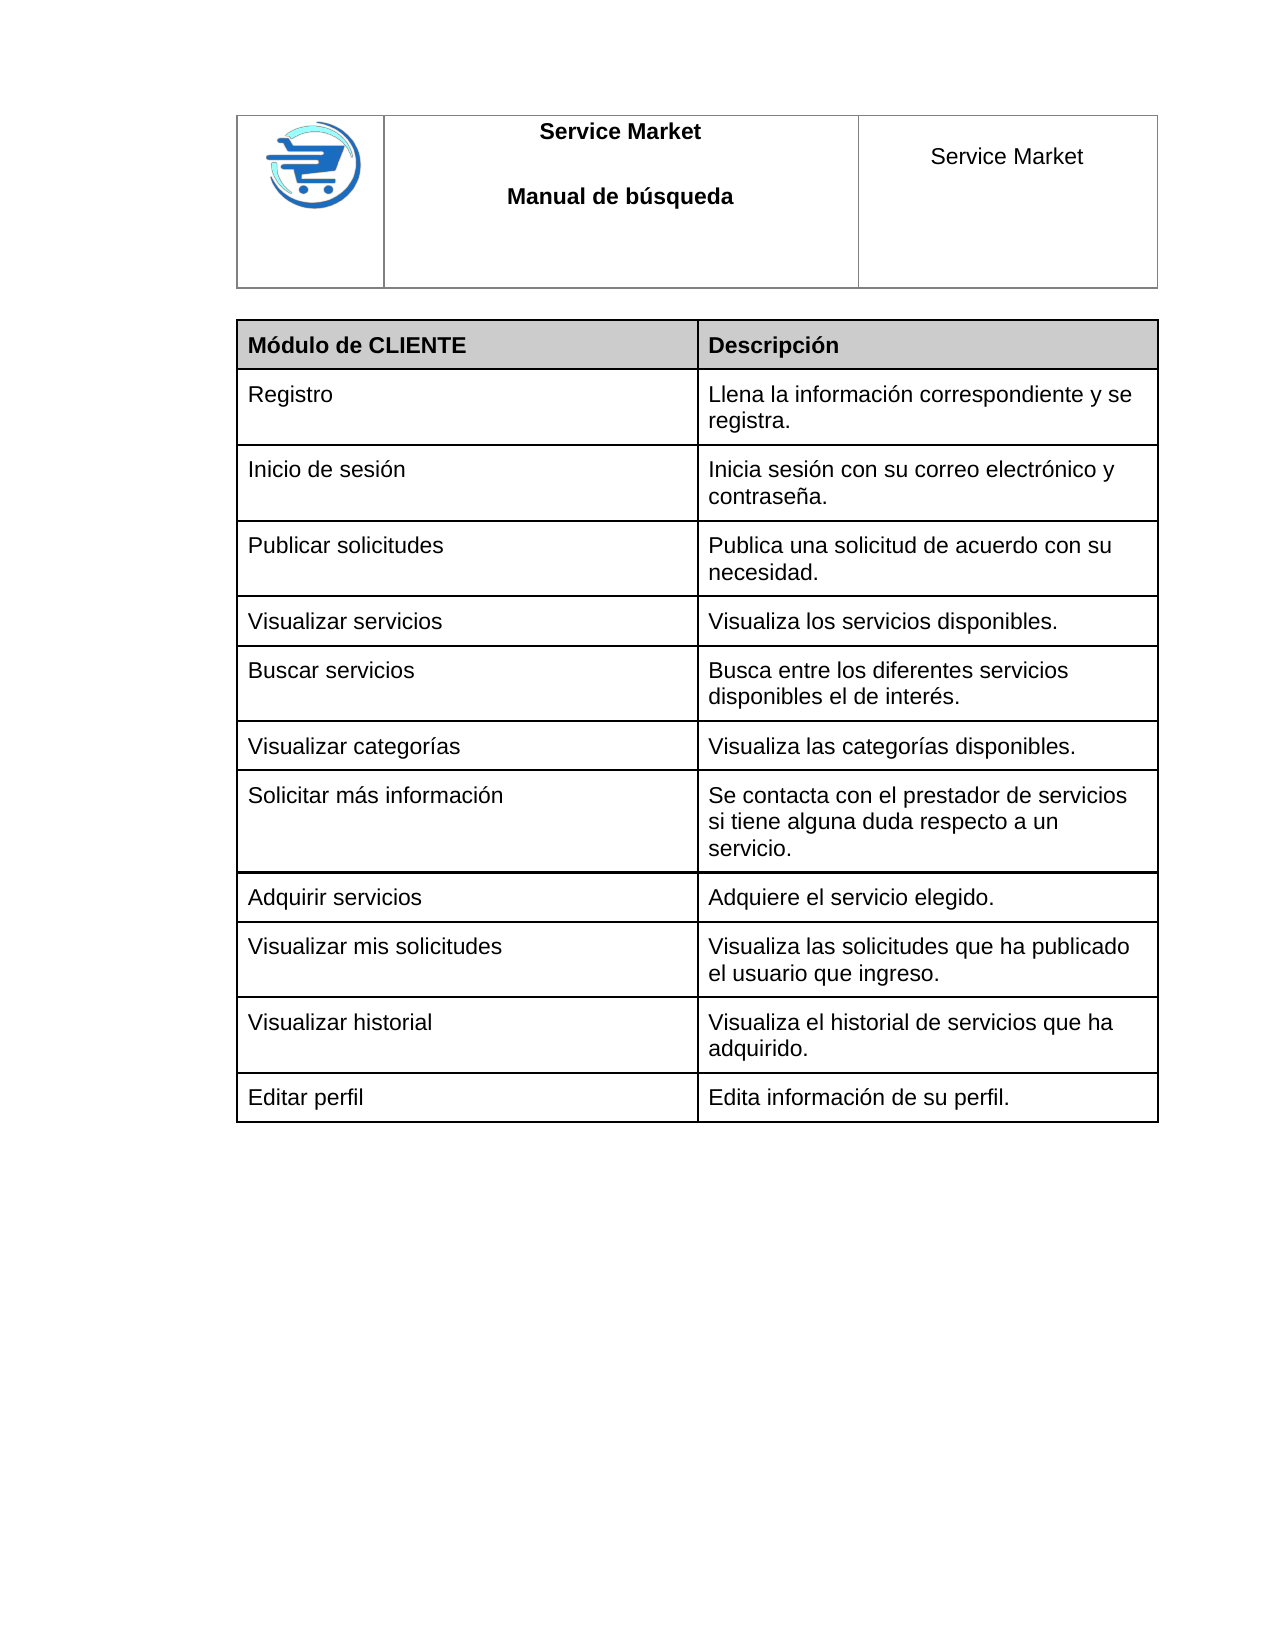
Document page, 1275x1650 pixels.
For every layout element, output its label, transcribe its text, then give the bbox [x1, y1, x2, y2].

table_header Módulo de CLIENTE [238, 321, 697, 368]
table_cell Solicitar más información [238, 771, 697, 871]
table_cell Publicar solicitudes [238, 522, 697, 595]
table_cell Se contacta con el prestador de servicios si tiene alguna duda respecto a un servicio. [699, 771, 1157, 871]
table_cell Edita información de su perfil. [699, 1074, 1157, 1121]
table_cell Adquirir servicios [238, 874, 697, 921]
table_cell Buscar servicios [238, 647, 697, 720]
table_cell Visualiza las categorías disponibles. [699, 722, 1157, 769]
table_cell Adquiere el servicio elegido. [699, 874, 1157, 921]
table_cell Visualizar categorías [238, 722, 697, 769]
table_cell Visualizar servicios [238, 597, 697, 644]
table_cell Editar perfil [238, 1074, 697, 1121]
table_header Descripción [699, 321, 1157, 368]
table_cell Inicia sesión con su correo electrónico y contraseña. [699, 446, 1157, 519]
table_cell Visualiza las solicitudes que ha publicado el usuario que ingreso. [699, 923, 1157, 996]
table_cell Visualizar historial [238, 998, 697, 1072]
table_cell Inicio de sesión [238, 446, 697, 519]
table_cell Visualizar mis solicitudes [238, 923, 697, 996]
table_cell Visualiza los servicios disponibles. [699, 597, 1157, 644]
table_cell Visualiza el historial de servicios que ha adquirido. [699, 998, 1157, 1072]
table_cell Busca entre los diferentes servicios disponibles el de interés. [699, 647, 1157, 720]
table_cell Registro [238, 370, 697, 444]
table_cell Publica una solicitud de acuerdo con su necesidad. [699, 522, 1157, 595]
picture [261, 118, 365, 211]
table_cell Llena la información correspondiente y se registra. [699, 370, 1157, 444]
